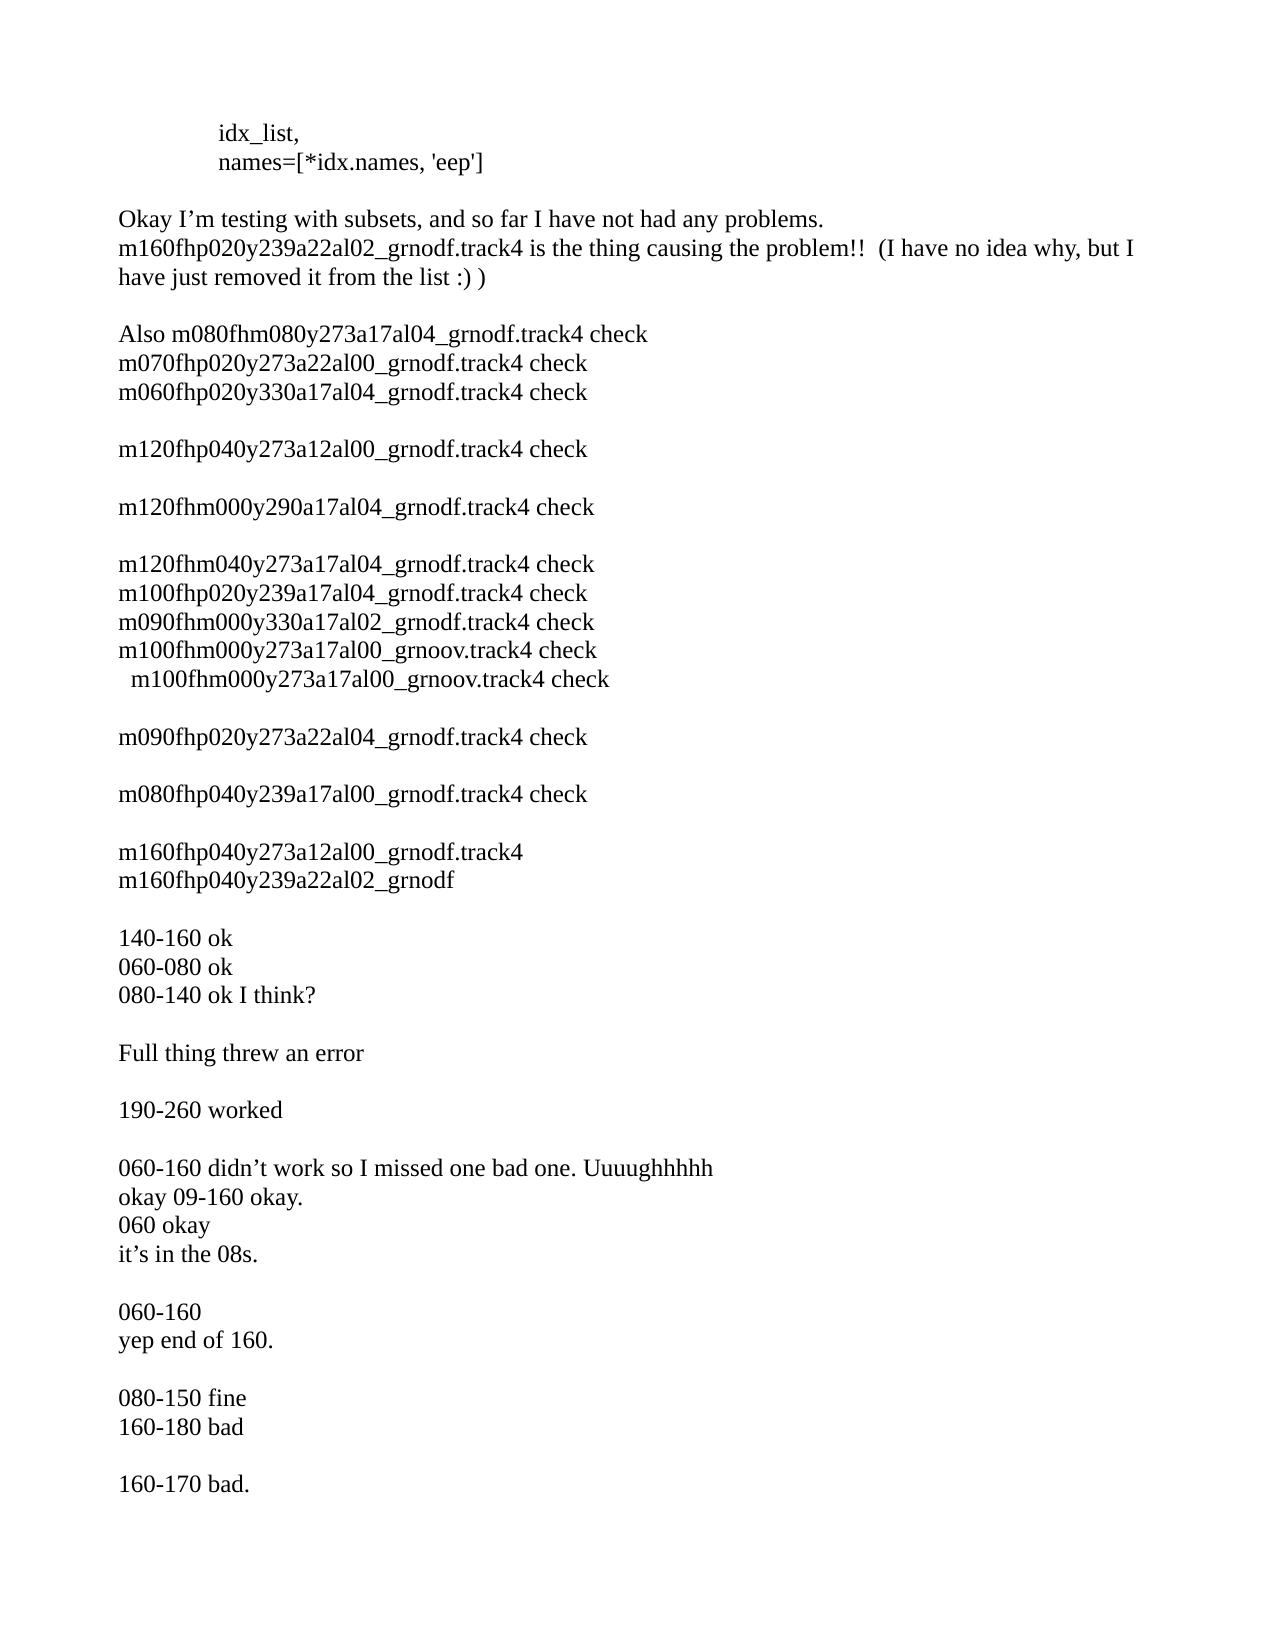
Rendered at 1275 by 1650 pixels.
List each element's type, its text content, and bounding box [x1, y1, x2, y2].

text Full thing threw an error [118, 1038, 1157, 1067]
text yep end of 160. [118, 1326, 1157, 1354]
text m160fhp040y239a22al02_grnodf [118, 866, 1157, 894]
text m120fhp040y273a12al00_grnodf.track4 check [118, 434, 1157, 463]
text 060-160 didn’t work so I missed one bad one. Uuuughhhhh [118, 1153, 1157, 1182]
text 060 okay [118, 1211, 1157, 1239]
text m100fhm000y273a17al00_grnoov.track4 check [118, 664, 1157, 693]
text Also m080fhm080y273a17al04_grnodf.track4 check [118, 319, 1157, 348]
text m120fhm000y290a17al04_grnodf.track4 check [118, 492, 1157, 521]
text m090fhm000y330a17al02_grnodf.track4 check [118, 607, 1157, 636]
text m120fhm040y273a17al04_grnodf.track4 check [118, 549, 1157, 578]
text 160-170 bad. [118, 1469, 1157, 1498]
text names=[*idx.names, 'eep'] [118, 147, 1157, 176]
text okay 09-160 okay. [118, 1182, 1157, 1211]
text m100fhp020y239a17al04_grnodf.track4 check [118, 578, 1157, 607]
text m060fhp020y330a17al04_grnodf.track4 check [118, 377, 1157, 406]
text it’s in the 08s. [118, 1239, 1157, 1268]
text 160-180 bad [118, 1412, 1157, 1441]
text m100fhm000y273a17al00_grnoov.track4 check [118, 636, 1157, 664]
text 190-260 worked [118, 1096, 1157, 1124]
text 060-080 ok [118, 952, 1157, 981]
text Okay I’m testing with subsets, and so far I have not had any problems. [118, 204, 1157, 233]
text m070fhp020y273a22al00_grnodf.track4 check [118, 348, 1157, 377]
text 080-150 fine [118, 1383, 1157, 1412]
text m160fhp020y239a22al02_grnodf.track4 is the thing causing the problem!! (I have no idea why, but I have just removed it from the list :) ) [118, 233, 1157, 291]
text 140-160 ok [118, 923, 1157, 952]
text 060-160 [118, 1297, 1157, 1326]
text m080fhp040y239a17al00_grnodf.track4 check [118, 779, 1157, 808]
text m090fhp020y273a22al04_grnodf.track4 check [118, 722, 1157, 751]
text idx_list, [118, 118, 1157, 147]
text m160fhp040y273a12al00_grnodf.track4 [118, 837, 1157, 866]
text 080-140 ok I think? [118, 981, 1157, 1009]
